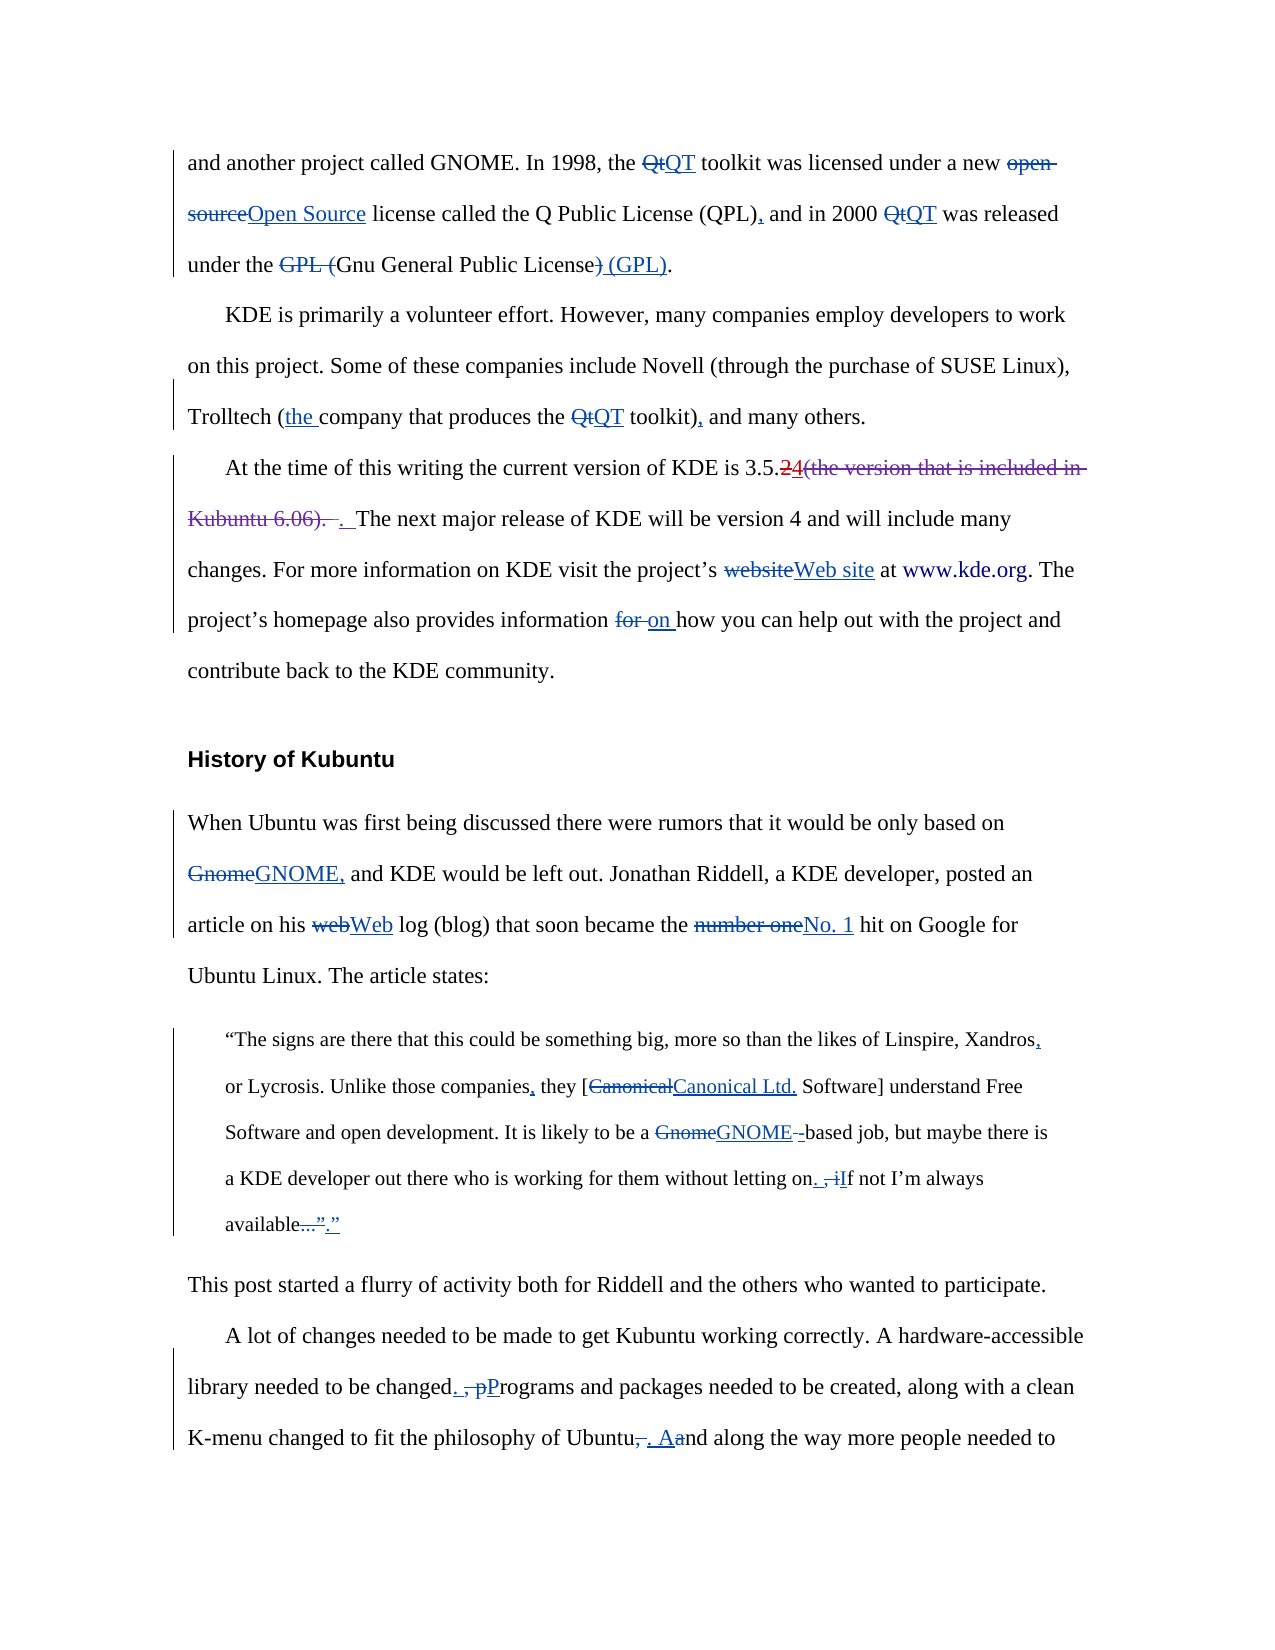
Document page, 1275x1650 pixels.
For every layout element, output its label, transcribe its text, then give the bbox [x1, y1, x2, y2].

text “The signs are there that this could be something big, more so than the likes of Linspire, Xandros, or Lycrosis. Unlike those companies, they [Canonical Ltd. Software] understand Free Software and open development. It is likely to be a GNOME-based job, but maybe there is a KDE developer out there who is working for them without letting on. If not I’m always available.” [225, 1028, 1050, 1236]
text This post started a flurry of activity both for Riddell and the others who wanted to participate. [187, 1272, 1087, 1297]
text KDE is primarily a volunteer effort. However, many companies employ developers to work on this project. Some of these companies include Novell (through the purchase of SUSE Linux), Trolltech (the company that produces the QT toolkit), and many others. [187, 302, 1087, 429]
text History of Kubuntu [187, 747, 1087, 772]
text Matthias chose to develop KDE around the QT Toolkit, and by 1997 the first large complex applications were being released. In 1998, version 1.0 was released. However, there was much debate based on the fact that QT was not licensed around a free software license. Two projects came about from this debate, one named “Harmony” which would only use free libraries and another project called GNOME. In 1998, the QT toolkit was licensed under a new Open Source license called the Q Public License (QPL), and in 2000 QT was released under the Gnu General Public License (GPL). [187, 150, 1087, 277]
text When Ubuntu was first being discussed there were rumors that it would be only based on GNOME, and KDE would be left out. Jonathan Riddell, a KDE developer, posted an article on his Web log (blog) that soon became the No. 1 hit on Google for Ubuntu Linux. The article states: [187, 810, 1087, 988]
text A lot of changes needed to be made to get Kubuntu working correctly. A hardware-accessible library needed to be changed. Programs and packages needed to be created, along with a clean K-menu changed to fit the philosophy of Ubuntu. And along the way more people needed to [187, 1323, 1087, 1450]
text At the time of this writing the current version of KDE is 3.5.4. The next major release of KDE will be version 4 and will include many changes. For more information on KDE visit the project’s Web site at www.kde.org. The project’s homepage also provides information on how you can help out with the project and contribute back to the KDE community. [187, 455, 1087, 684]
